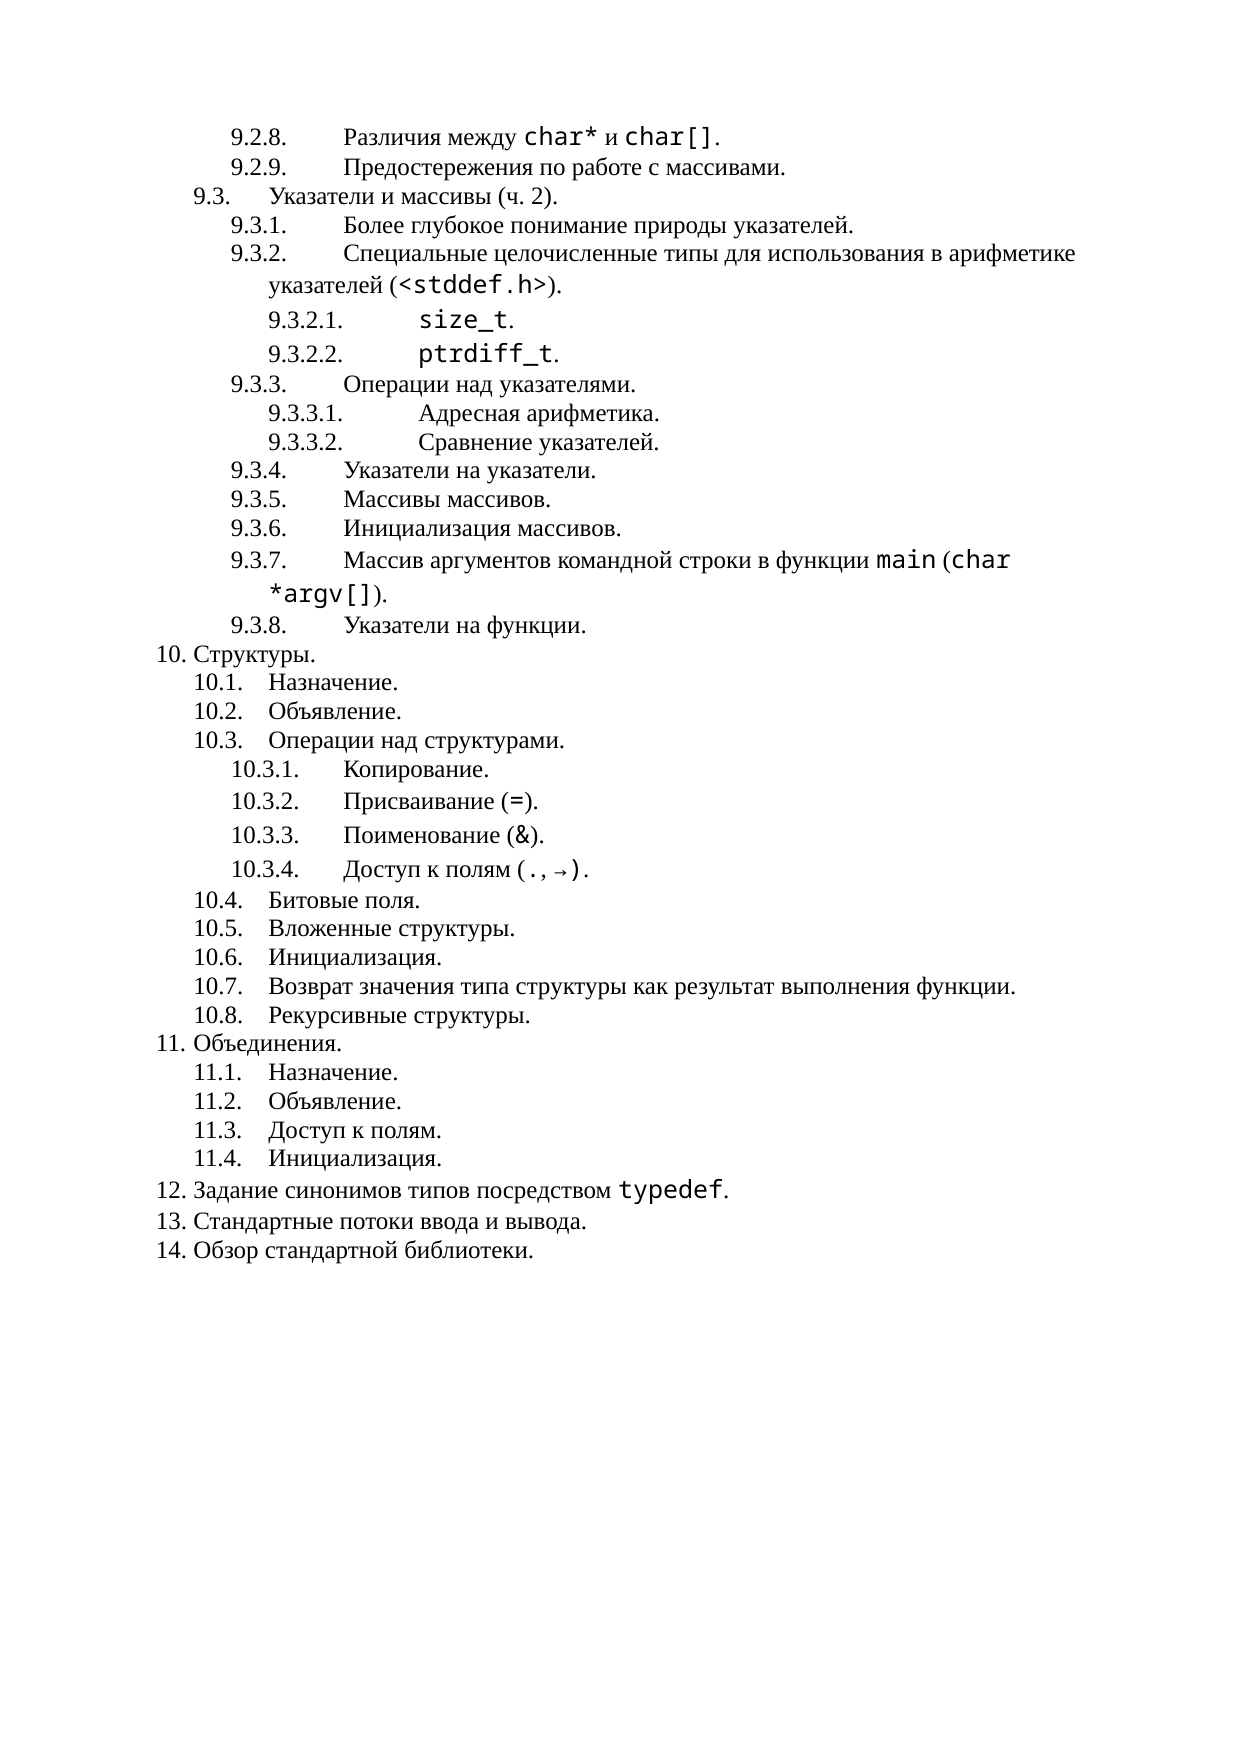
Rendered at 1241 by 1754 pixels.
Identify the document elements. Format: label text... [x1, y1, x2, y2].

list Рекурсивные структуры. [193, 1000, 1122, 1028]
list Инициализация массивов. [231, 513, 1122, 542]
list Поименование (&). [231, 817, 1122, 851]
list Указатели и массивы (ч. 2). [193, 181, 1122, 210]
list Доступ к полям. [193, 1115, 1122, 1143]
list Доступ к полям (., →). [231, 851, 1122, 885]
list Структуры. [156, 639, 1122, 667]
list Специальные целочисленные типы для использования в арифметике указателей (<stddef.h>). [231, 238, 1122, 301]
list Назначение. [193, 1057, 1122, 1086]
list Объединения. [156, 1028, 1122, 1057]
list Вложенные структуры. [193, 913, 1122, 942]
list Указатели на функции. [231, 610, 1122, 639]
list Объявление. [193, 1086, 1122, 1115]
list Более глубокое понимание природы указателей. [231, 210, 1122, 238]
list Операции над структурами. [193, 725, 1122, 754]
list Назначение. [193, 667, 1122, 696]
list Стандартные потоки ввода и вывода. [156, 1206, 1122, 1235]
list Обзор стандартной библиотеки. [156, 1235, 1122, 1264]
list Массивы массивов. [231, 484, 1122, 513]
list Адресная арифметика. [268, 398, 1122, 427]
list size_t. [268, 301, 1122, 335]
list Сравнение указателей. [268, 427, 1122, 456]
list Задание синонимов типов посредством typedef. [156, 1172, 1122, 1206]
list Возврат значения типа структуры как результат выполнения функции. [193, 971, 1122, 1000]
list Инициализация. [193, 1143, 1122, 1172]
list Указатели на указатели. [231, 456, 1122, 484]
list Объявление. [193, 696, 1122, 725]
list Предостережения по работе с массивами. [231, 152, 1122, 181]
list Битовые поля. [193, 885, 1122, 913]
list Присваивание (=). [231, 782, 1122, 817]
list ptrdiff_t. [268, 335, 1122, 369]
list Различия между char* и char[]. [231, 118, 1122, 152]
list Инициализация. [193, 942, 1122, 971]
list Копирование. [231, 754, 1122, 782]
list Массив аргументов командной строки в функции main (char *argv[]). [231, 542, 1122, 610]
list Операции над указателями. [231, 369, 1122, 398]
